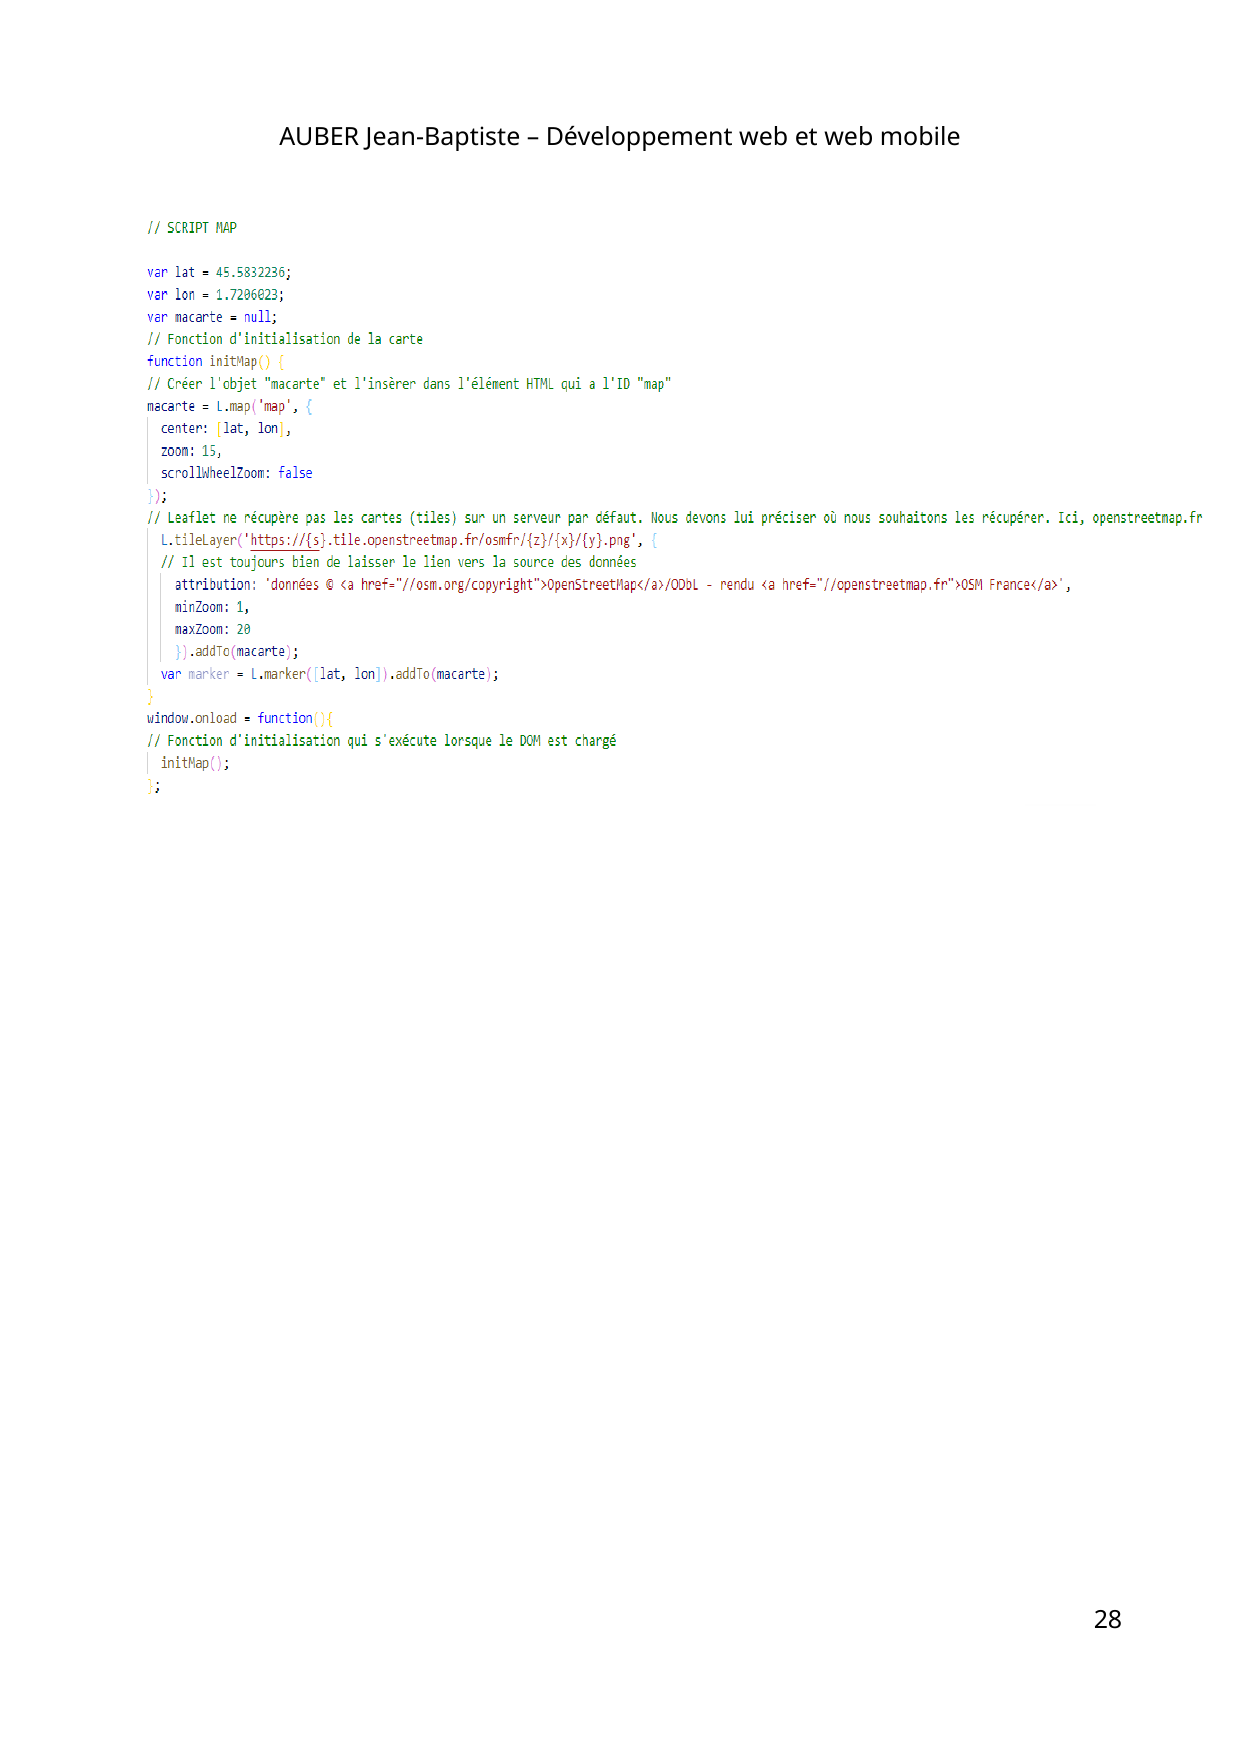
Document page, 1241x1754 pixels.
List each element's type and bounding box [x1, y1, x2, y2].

picture [142, 212, 1208, 806]
